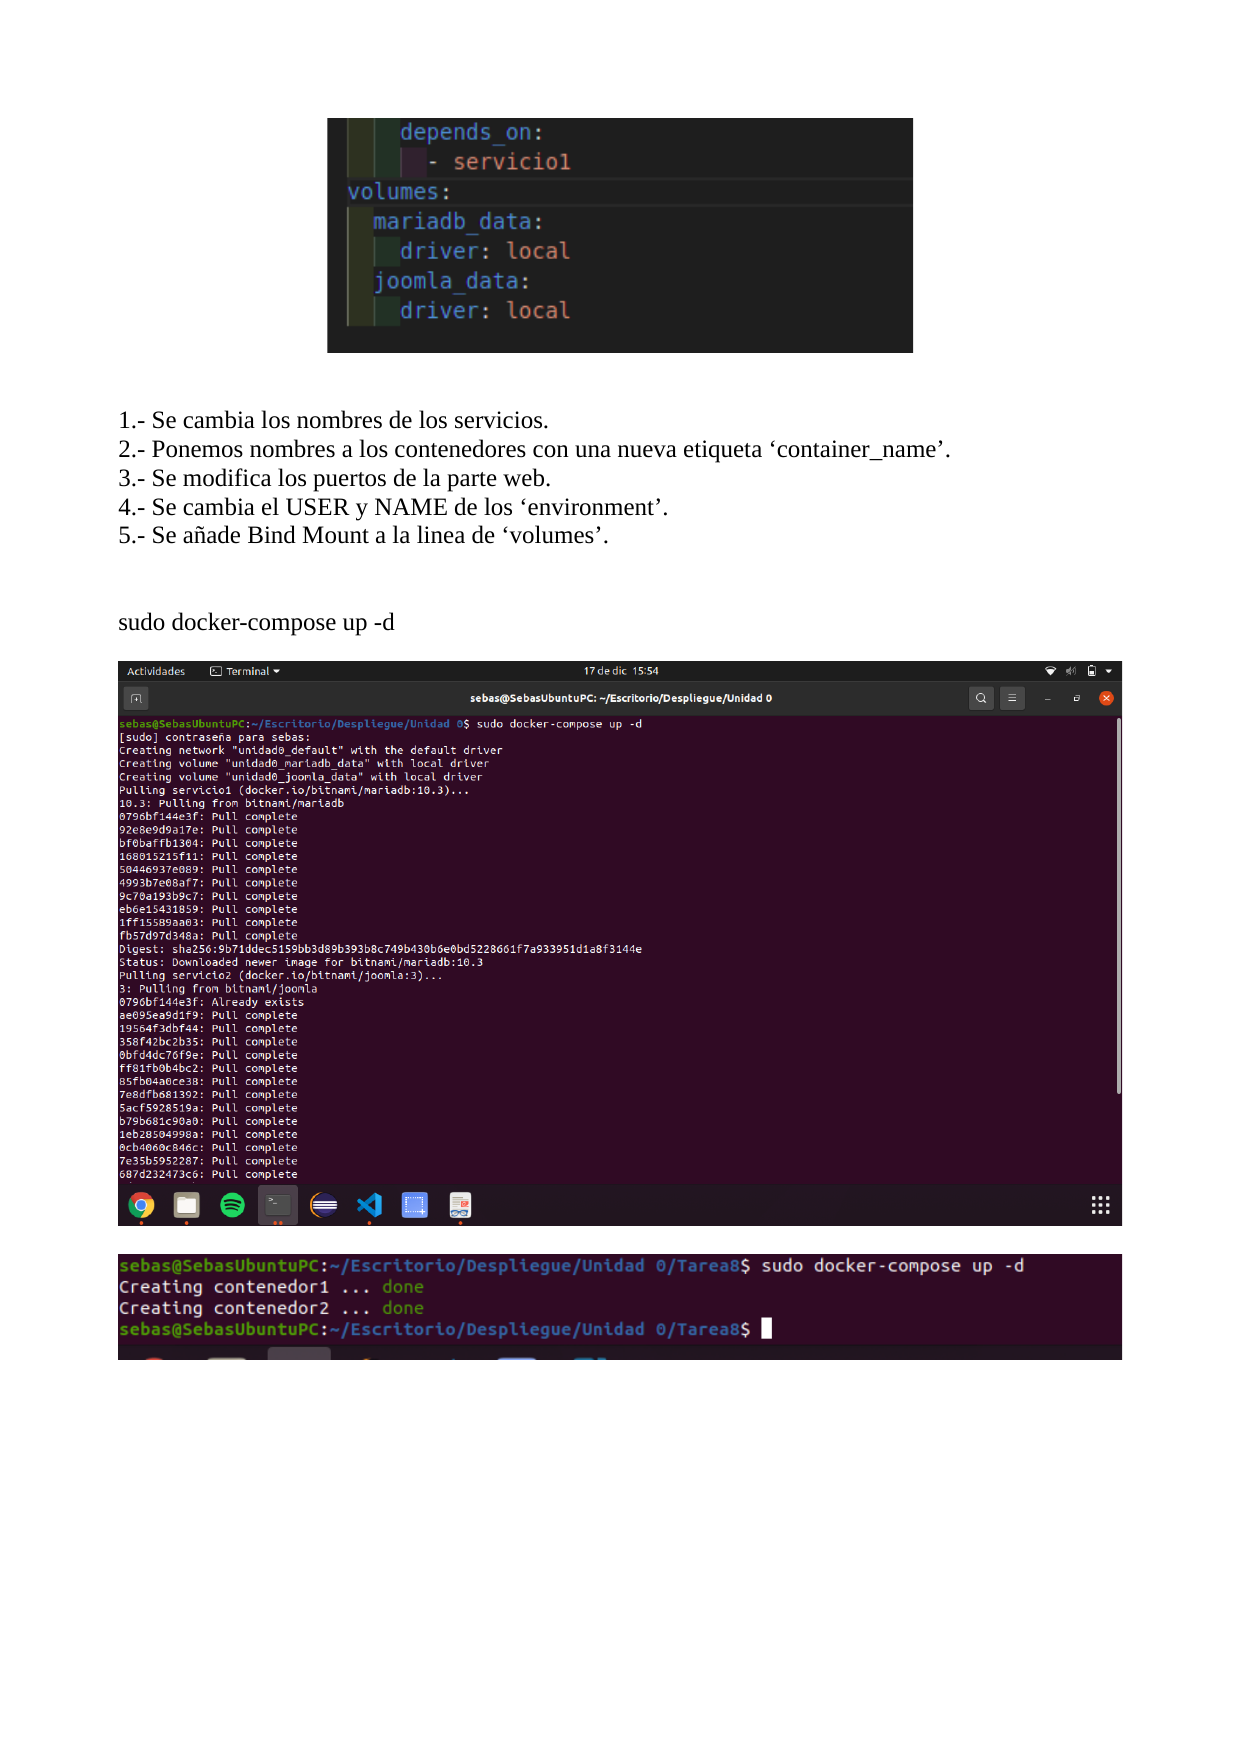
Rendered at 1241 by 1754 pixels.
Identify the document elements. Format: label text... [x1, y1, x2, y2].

text 2.- Ponemos nombres a los contenedores con una nueva etiqueta ‘container_name’. [118, 434, 1122, 463]
text 3.- Se modifica los puertos de la parte web. [118, 463, 1122, 492]
picture [118, 1254, 1123, 1360]
picture [327, 118, 914, 353]
picture [118, 661, 1123, 1226]
text sudo docker-compose up -d [118, 607, 1122, 636]
text 1.- Se cambia los nombres de los servicios. [118, 406, 1122, 434]
text 5.- Se añade Bind Mount a la linea de ‘volumes’. [118, 521, 1122, 549]
text 4.- Se cambia el USER y NAME de los ‘environment’. [118, 492, 1122, 521]
